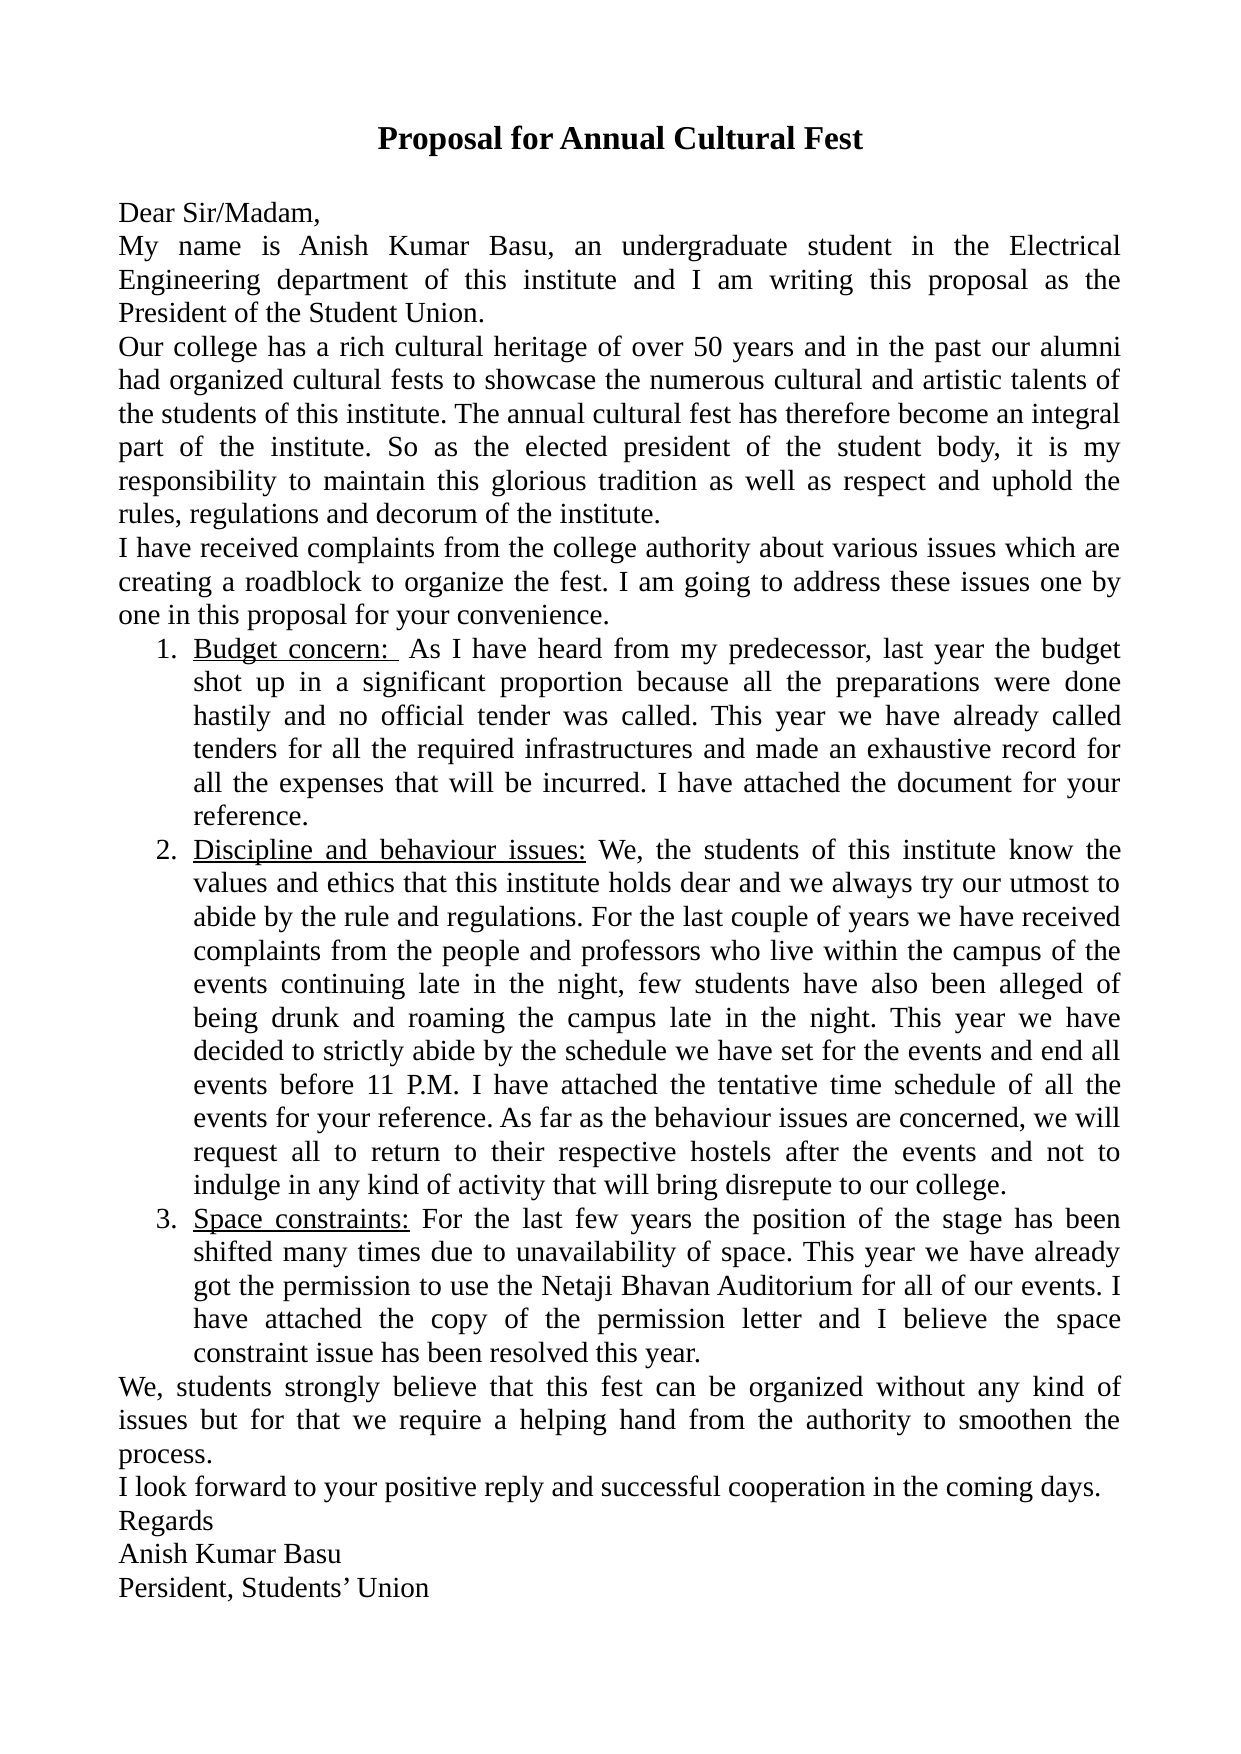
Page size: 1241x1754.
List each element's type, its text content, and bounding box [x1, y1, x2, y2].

text Dear Sir/Madam, [118, 195, 1122, 228]
text Our college has a rich cultural heritage of over 50 years and in the past our alumni had organized cultural fests to showcase the numerous cultural and artistic talents of the students of this institute. The annual cultural fest has therefore become an integral part of the institute. So as the elected president of the student body, it is my responsibility to maintain this glorious tradition as well as respect and uphold the rules, regulations and decorum of the institute. [118, 329, 1122, 530]
text I look forward to your positive reply and successful cooperation in the coming days. [118, 1469, 1122, 1503]
text Proposal for Annual Cultural Fest [118, 118, 1122, 156]
text Regards [118, 1503, 1122, 1536]
text I have received complaints from the college authority about various issues which are creating a roadblock to organize the fest. I am going to address these issues one by one in this proposal for your convenience. [118, 530, 1122, 631]
text Anish Kumar Basu [118, 1536, 1122, 1570]
list Discipline and behaviour issues: We, the students of this institute know the values and ethics that this institute holds dear and we always try our utmost to abide by the rule and regulations. For the last couple of years we have received complaints from the people and professors who live within the campus of the events continuing late in the night, few students have also been alleged of being drunk and roaming the campus late in the night. This year we have decided to strictly abide by the schedule we have set for the events and end all events before 11 P.M. I have attached the tentative time schedule of all the events for your reference. As far as the behaviour issues are concerned, we will request all to return to their respective hostels after the events and not to indulge in any kind of activity that will bring disrepute to our college. [156, 832, 1122, 1201]
list Budget concern: As I have heard from my predecessor, last year the budget shot up in a significant proportion because all the preparations were done hastily and no official tender was called. This year we have already called tenders for all the required infrastructures and made an exhaustive record for all the expenses that will be incurred. I have attached the document for your reference. [156, 631, 1122, 832]
text My name is Anish Kumar Basu, an undergraduate student in the Electrical Engineering department of this institute and I am writing this proposal as the President of the Student Union. [118, 228, 1122, 329]
list Space constraints: For the last few years the position of the stage has been shifted many times due to unavailability of space. This year we have already got the permission to use the Netaji Bhavan Auditorium for all of our events. I have attached the copy of the permission letter and I believe the space constraint issue has been resolved this year. [156, 1201, 1122, 1369]
text Persident, Students’ Union [118, 1570, 1122, 1603]
text We, students strongly believe that this fest can be organized without any kind of issues but for that we require a helping hand from the authority to smoothen the process. [118, 1369, 1122, 1469]
